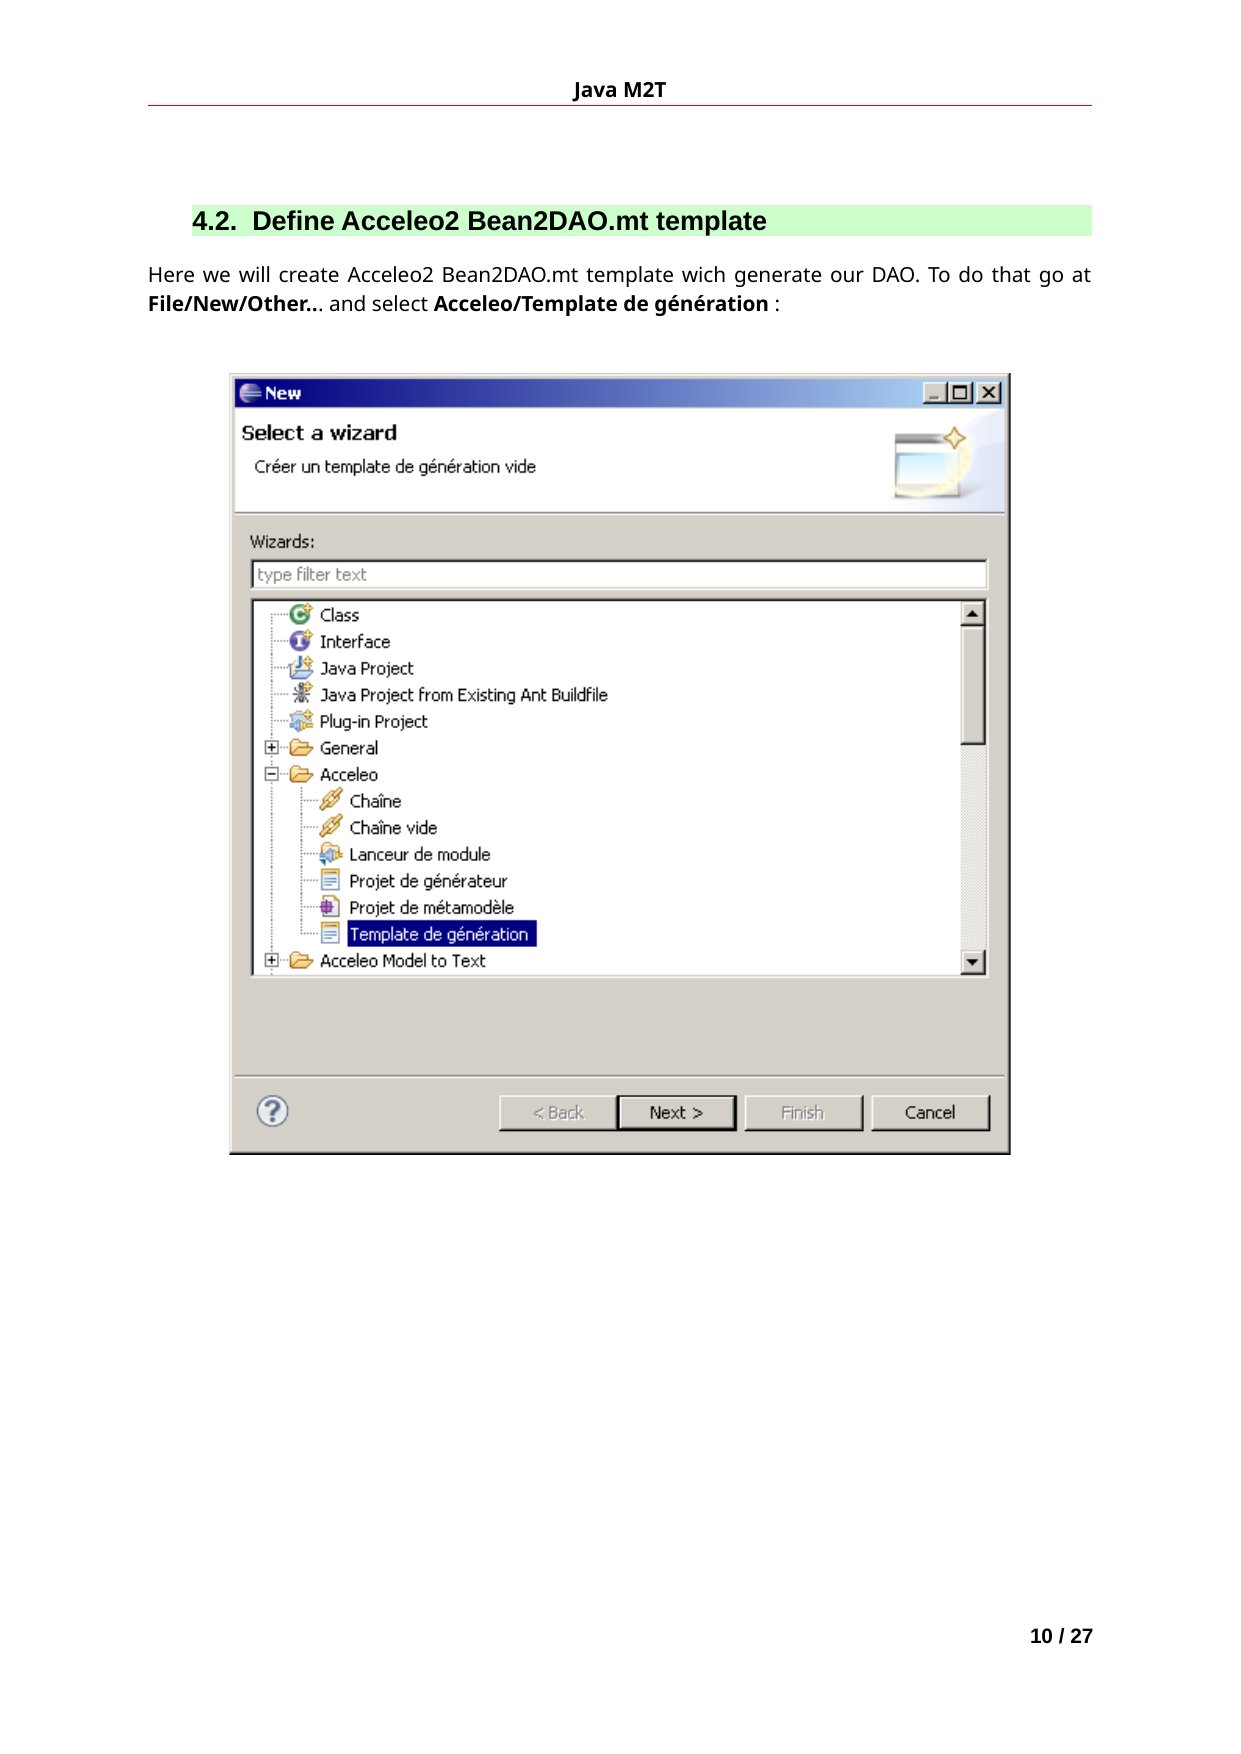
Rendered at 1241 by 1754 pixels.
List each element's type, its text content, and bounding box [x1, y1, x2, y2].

subtitle Define Acceleo2 Bean2DAO.mt template [192, 205, 1092, 236]
text Here we will create Acceleo2 Bean2DAO.mt template wich generate our DAO. To do that go at File/New/Other... and select Acceleo/Template de génération : [148, 260, 1092, 317]
picture [229, 373, 1011, 1155]
